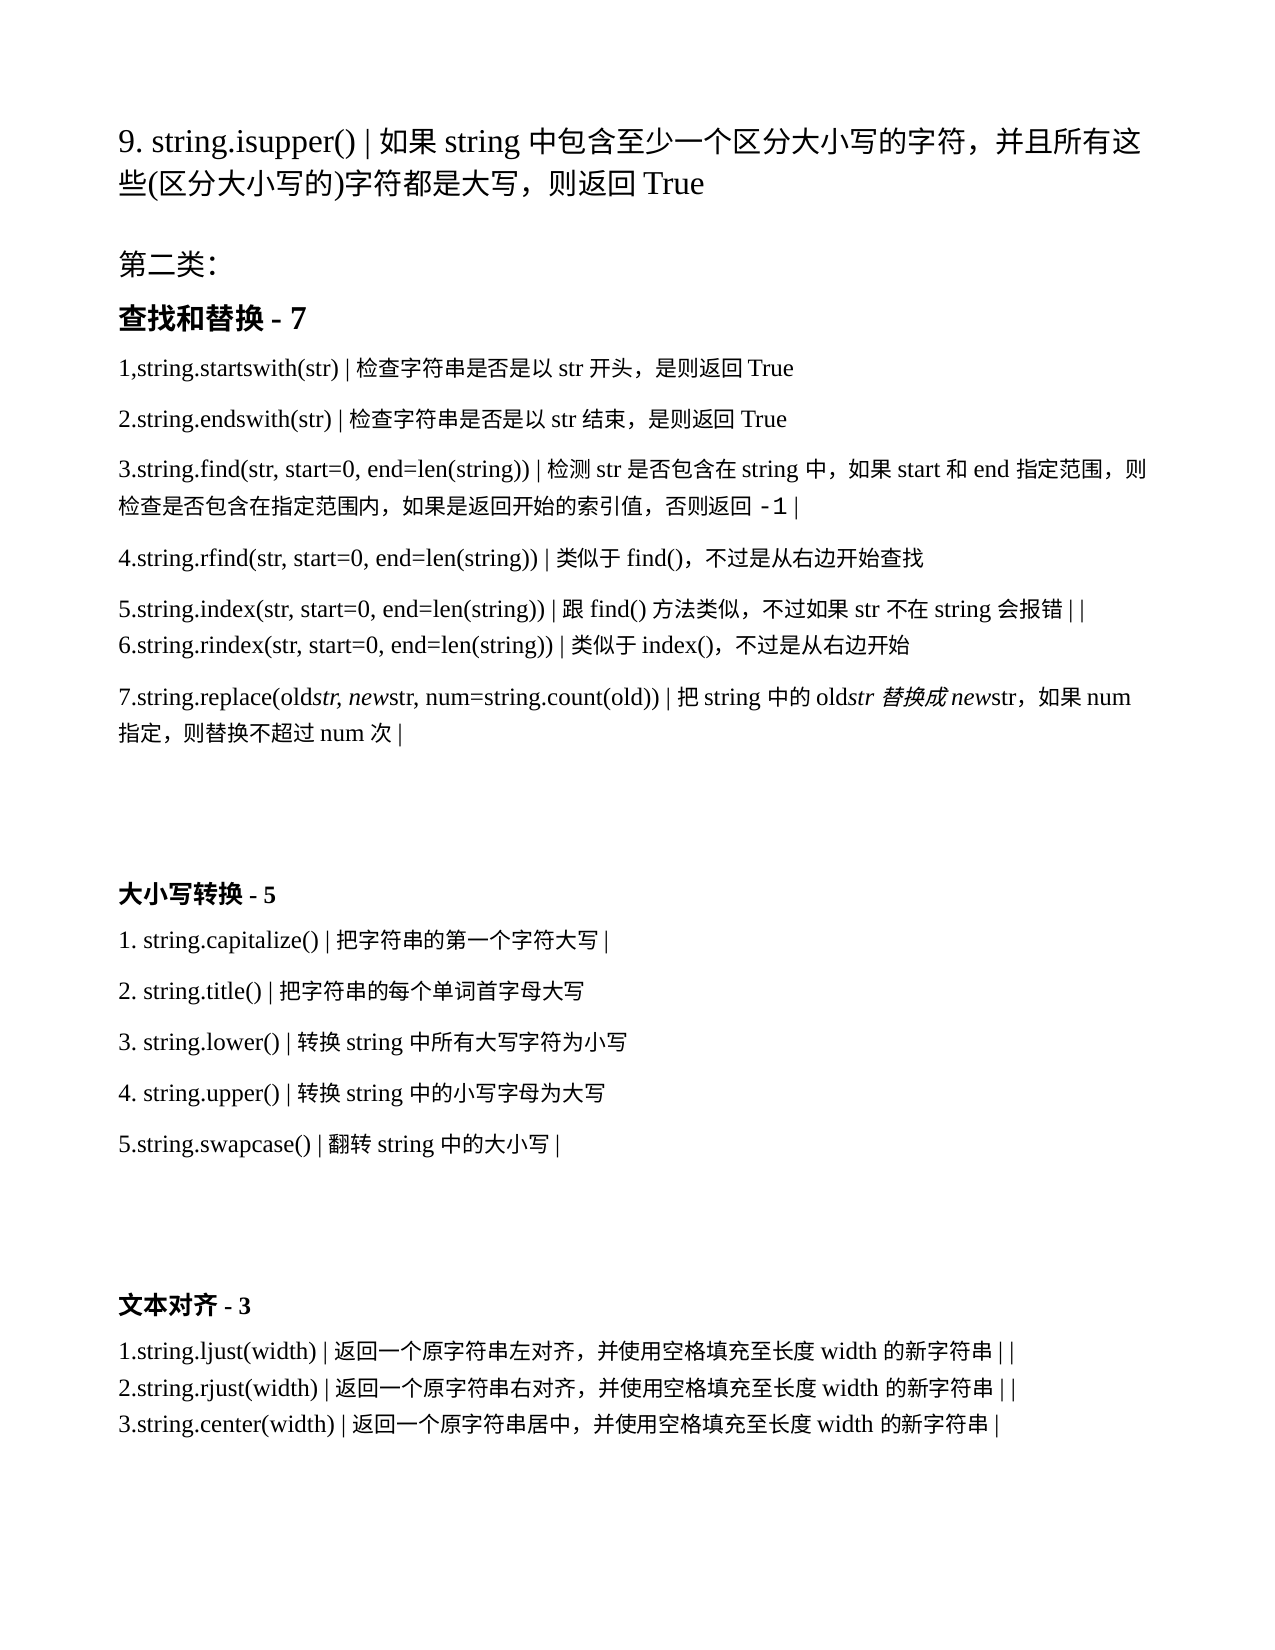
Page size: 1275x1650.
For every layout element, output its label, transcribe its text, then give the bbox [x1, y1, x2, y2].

text 1. string.capitalize() | 把字符串的第一个字符大写 | [118, 923, 1157, 955]
subtitle 查找和替换 - 7 [118, 296, 1157, 338]
text 1.string.ljust(width) | 返回一个原字符串左对齐，并使用空格填充至长度 width 的新字符串 | | 2.string.rjust(width) | 返回一个原字符串右对齐，并使用空格填充至长度 width 的新字符串 | | 3.string.center(width) | 返回一个原字符串居中，并使用空格填充至长度 width 的新字符串 | [118, 1334, 1157, 1439]
text 9. string.isupper() | 如果 string 中包含至少一个区分大小写的字符，并且所有这些(区分大小写的)字符都是大写，则返回 True [118, 118, 1157, 203]
text 4. string.upper() | 转换 string 中的小写字母为大写 [118, 1076, 1157, 1108]
text 1,string.startswith(str) | 检查字符串是否是以 str 开头，是则返回 True [118, 351, 1157, 382]
text 5.string.index(str, start=0, end=len(string)) | 跟 find() 方法类似，不过如果 str 不在 string 会报错 | | 6.string.rindex(str, start=0, end=len(string)) | 类似于 index()，不过是从右边开始 [118, 592, 1157, 660]
text 3.string.find(str, start=0, end=len(string)) | 检测 str 是否包含在 string 中，如果 start 和 end 指定范围，则检查是否包含在指定范围内，如果是返回开始的索引值，否则返回 -1 | [118, 452, 1157, 522]
text 7.string.replace(oldstr, newstr, num=string.count(old)) | 把 string 中的 oldstr 替换成 newstr，如果 num 指定，则替换不超过 num 次 | [118, 679, 1157, 747]
text 5.string.swapcase() | 翻转 string 中的大小写 | [118, 1127, 1157, 1159]
text 3. string.lower() | 转换 string 中所有大写字符为小写 [118, 1025, 1157, 1057]
text 第二类： [118, 241, 1157, 283]
subtitle 大小写转换 - 5 [118, 874, 1157, 911]
subtitle 文本对齐 - 3 [118, 1286, 1157, 1322]
text 2.string.endswith(str) | 检查字符串是否是以 str 结束，是则返回 True [118, 402, 1157, 433]
text 4.string.rfind(str, start=0, end=len(string)) | 类似于 find()，不过是从右边开始查找 [118, 541, 1157, 573]
text 2. string.title() | 把字符串的每个单词首字母大写 [118, 974, 1157, 1006]
